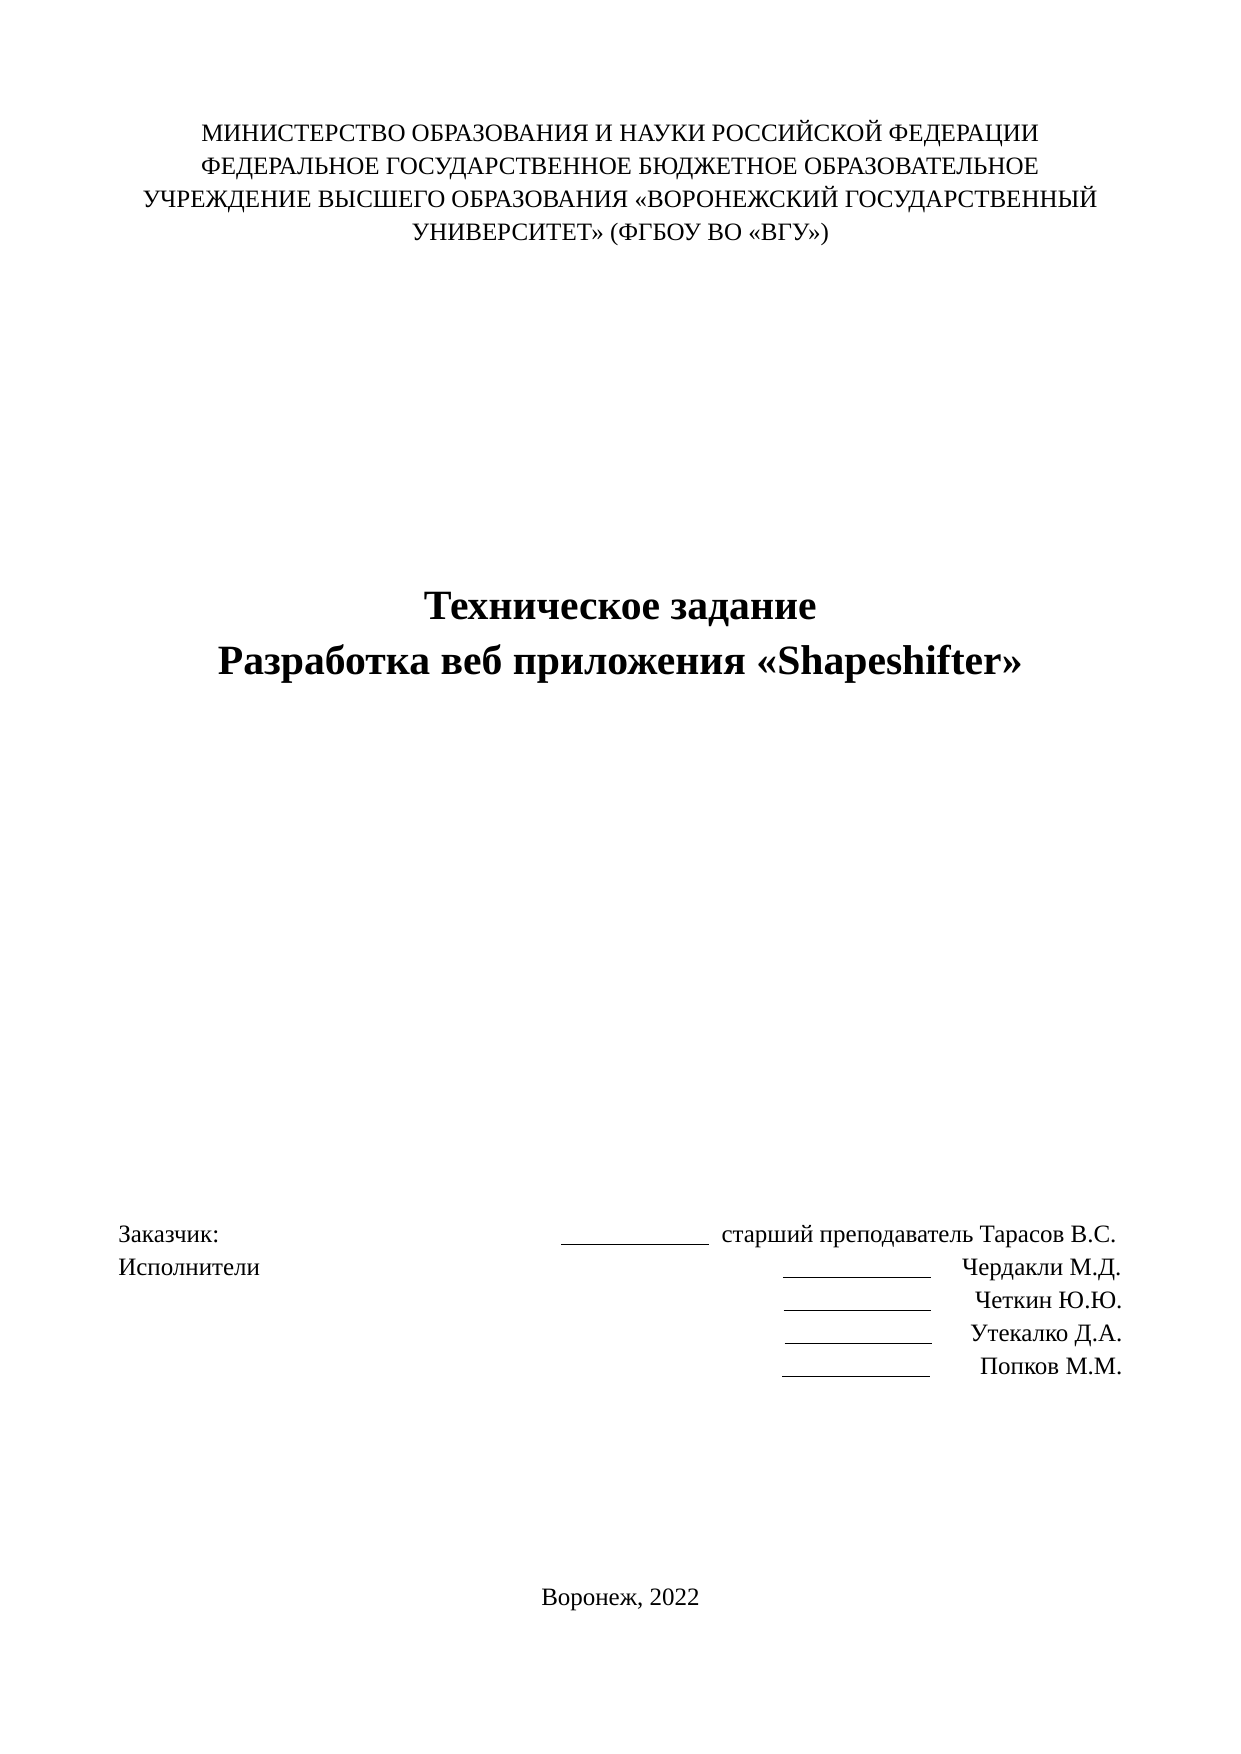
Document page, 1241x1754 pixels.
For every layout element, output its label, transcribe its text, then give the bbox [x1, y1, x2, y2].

text Техническое задание [118, 580, 1122, 628]
text Исполнители Чердакли М.Д. [118, 1252, 1122, 1281]
text Воронеж, 2022 [118, 1582, 1122, 1611]
text Заказчик: старший преподаватель Тарасов В.С. [118, 1219, 1122, 1248]
text Утекалко Д.А. [118, 1318, 1122, 1347]
text Четкин Ю.Ю. [118, 1285, 1122, 1314]
text МИНИСТЕРСТВО ОБРАЗОВАНИЯ И НАУКИ РОССИЙСКОЙ ФЕДЕРАЦИИ ФЕДЕРАЛЬНОЕ ГОСУДАРСТВЕННОЕ БЮДЖЕТНОЕ ОБРАЗОВАТЕЛЬНОЕ УЧРЕЖДЕНИЕ ВЫСШЕГО ОБРАЗОВАНИЯ «ВОРОНЕЖСКИЙ ГОСУДАРСТВЕННЫЙ УНИВЕРСИТЕТ» (ФГБОУ ВО «ВГУ») [118, 118, 1122, 246]
text Разработка веб приложения «Shapeshifter» [118, 636, 1122, 683]
text Попков М.М. [118, 1351, 1122, 1380]
